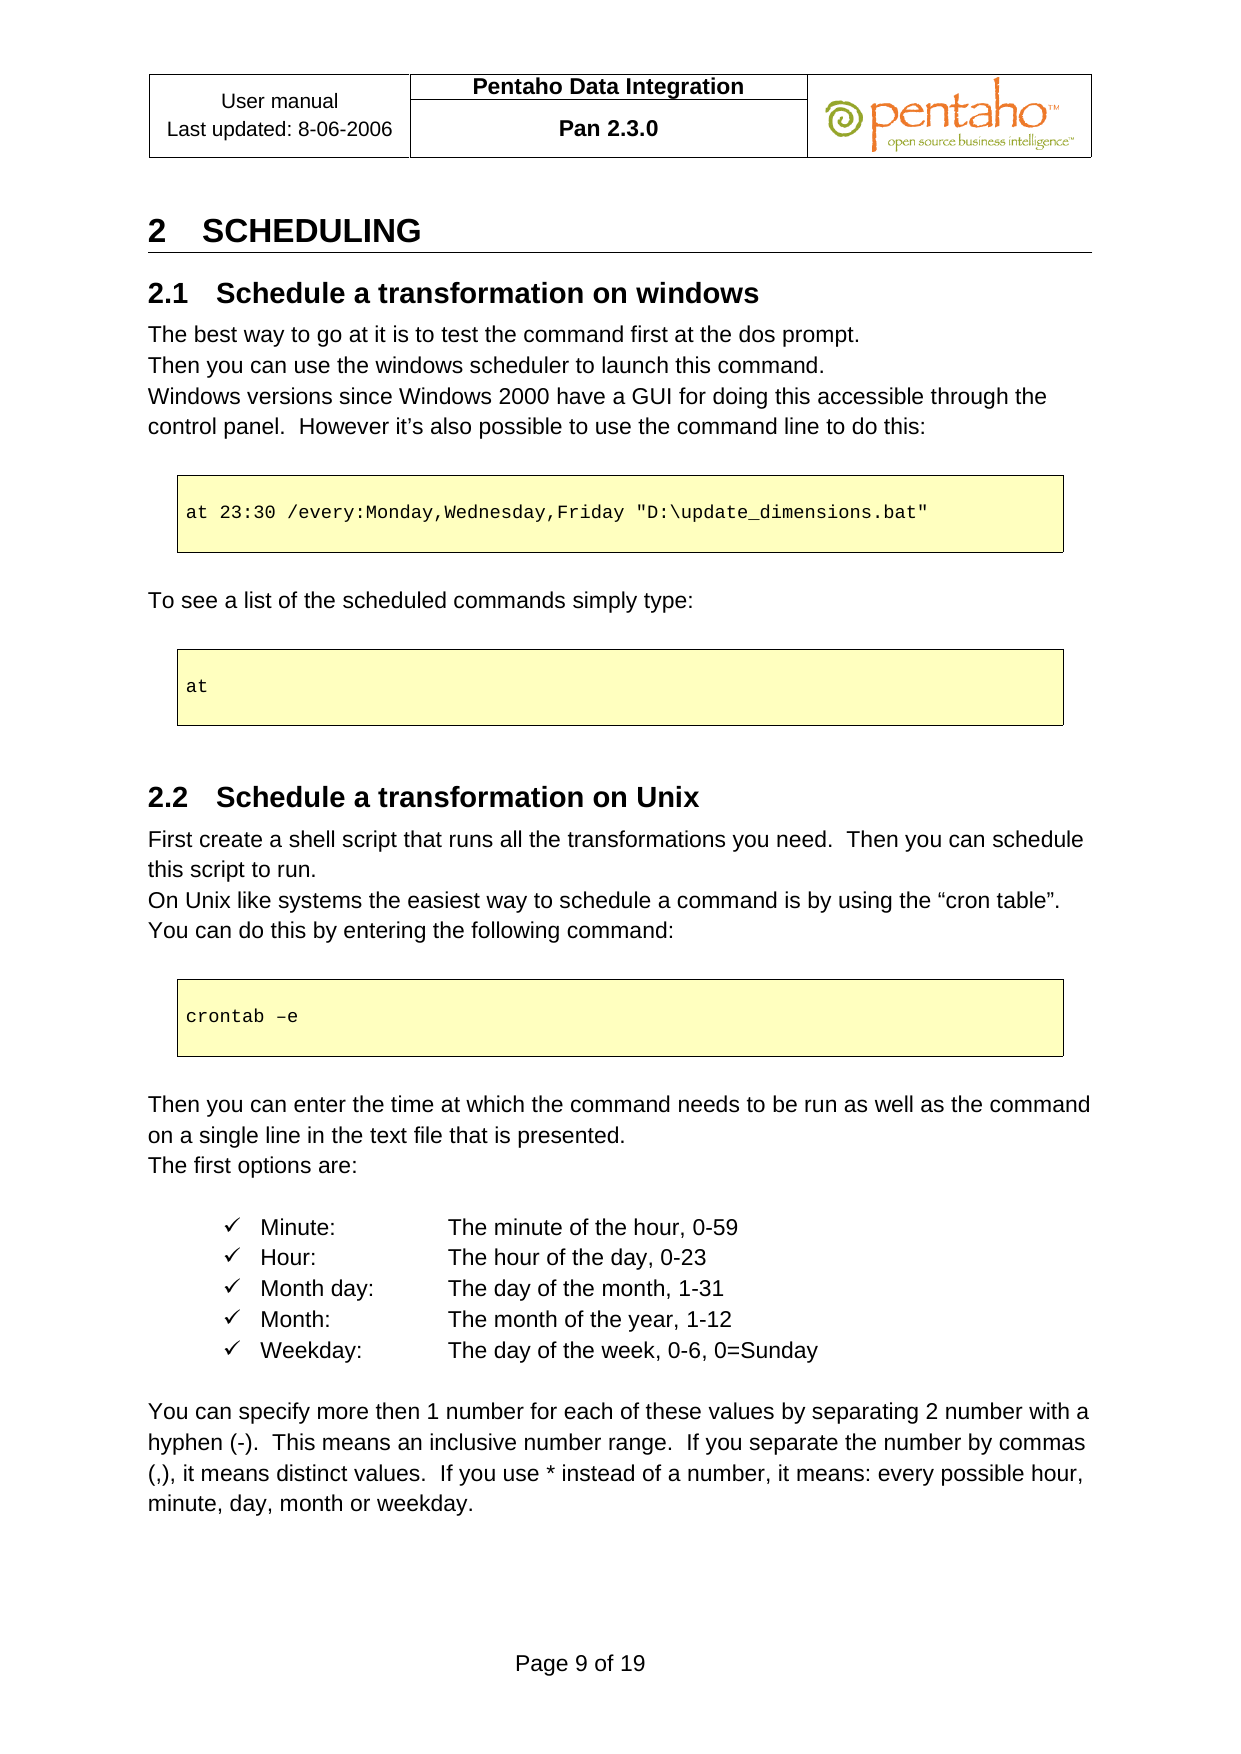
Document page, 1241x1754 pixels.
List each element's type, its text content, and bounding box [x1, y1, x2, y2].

text at [178, 674, 1063, 698]
list Month day: The day of the month, 1-31 [223, 1276, 1092, 1302]
text Then you can enter the time at which the command needs to be run as well as the command on a single line in the text file that is presented. [148, 1092, 1092, 1148]
list Month: The month of the year, 1-12 [223, 1307, 1092, 1332]
text The best way to go at it is to test the command first at the dos prompt. [148, 322, 1092, 348]
text On Unix like systems the easiest way to schedule a command is by using the “cron table”. You can do this by entering the following command: [148, 887, 1092, 944]
text at 23:30 /every:Monday,Wednesday,Friday "D:\update_dimensions.bat" [178, 501, 1063, 524]
text To see a list of the scheduled commands simply type: [148, 588, 1092, 613]
text The first options are: [148, 1153, 1092, 1178]
text crontab –e [178, 1005, 1063, 1028]
list Minute: The minute of the hour, 0-59 [223, 1214, 1092, 1240]
subtitle Scheduling [148, 213, 1092, 252]
text Then you can use the windows scheduler to launch this command. [148, 353, 1092, 378]
text Windows versions since Windows 2000 have a GUI for doing this accessible through the control panel. However it’s also possible to use the command line to do this: [148, 383, 1092, 439]
subtitle Schedule a transformation on windows [148, 277, 1092, 310]
subtitle Schedule a transformation on Unix [148, 781, 1092, 814]
text First create a shell script that runs all the transformations you need. Then you can schedule this script to run. [148, 826, 1092, 882]
text You can specify more then 1 number for each of these values by separating 2 number with a hyphen (-). This means an inclusive number range. If you separate the number by commas (,), it means distinct values. If you use * instead of a number, it means: every possible hour, minute, day, month or weekday. [148, 1399, 1092, 1516]
list Weekday: The day of the week, 0-6, 0=Sunday [223, 1337, 1092, 1363]
list Hour: The hour of the day, 0-23 [223, 1245, 1092, 1271]
